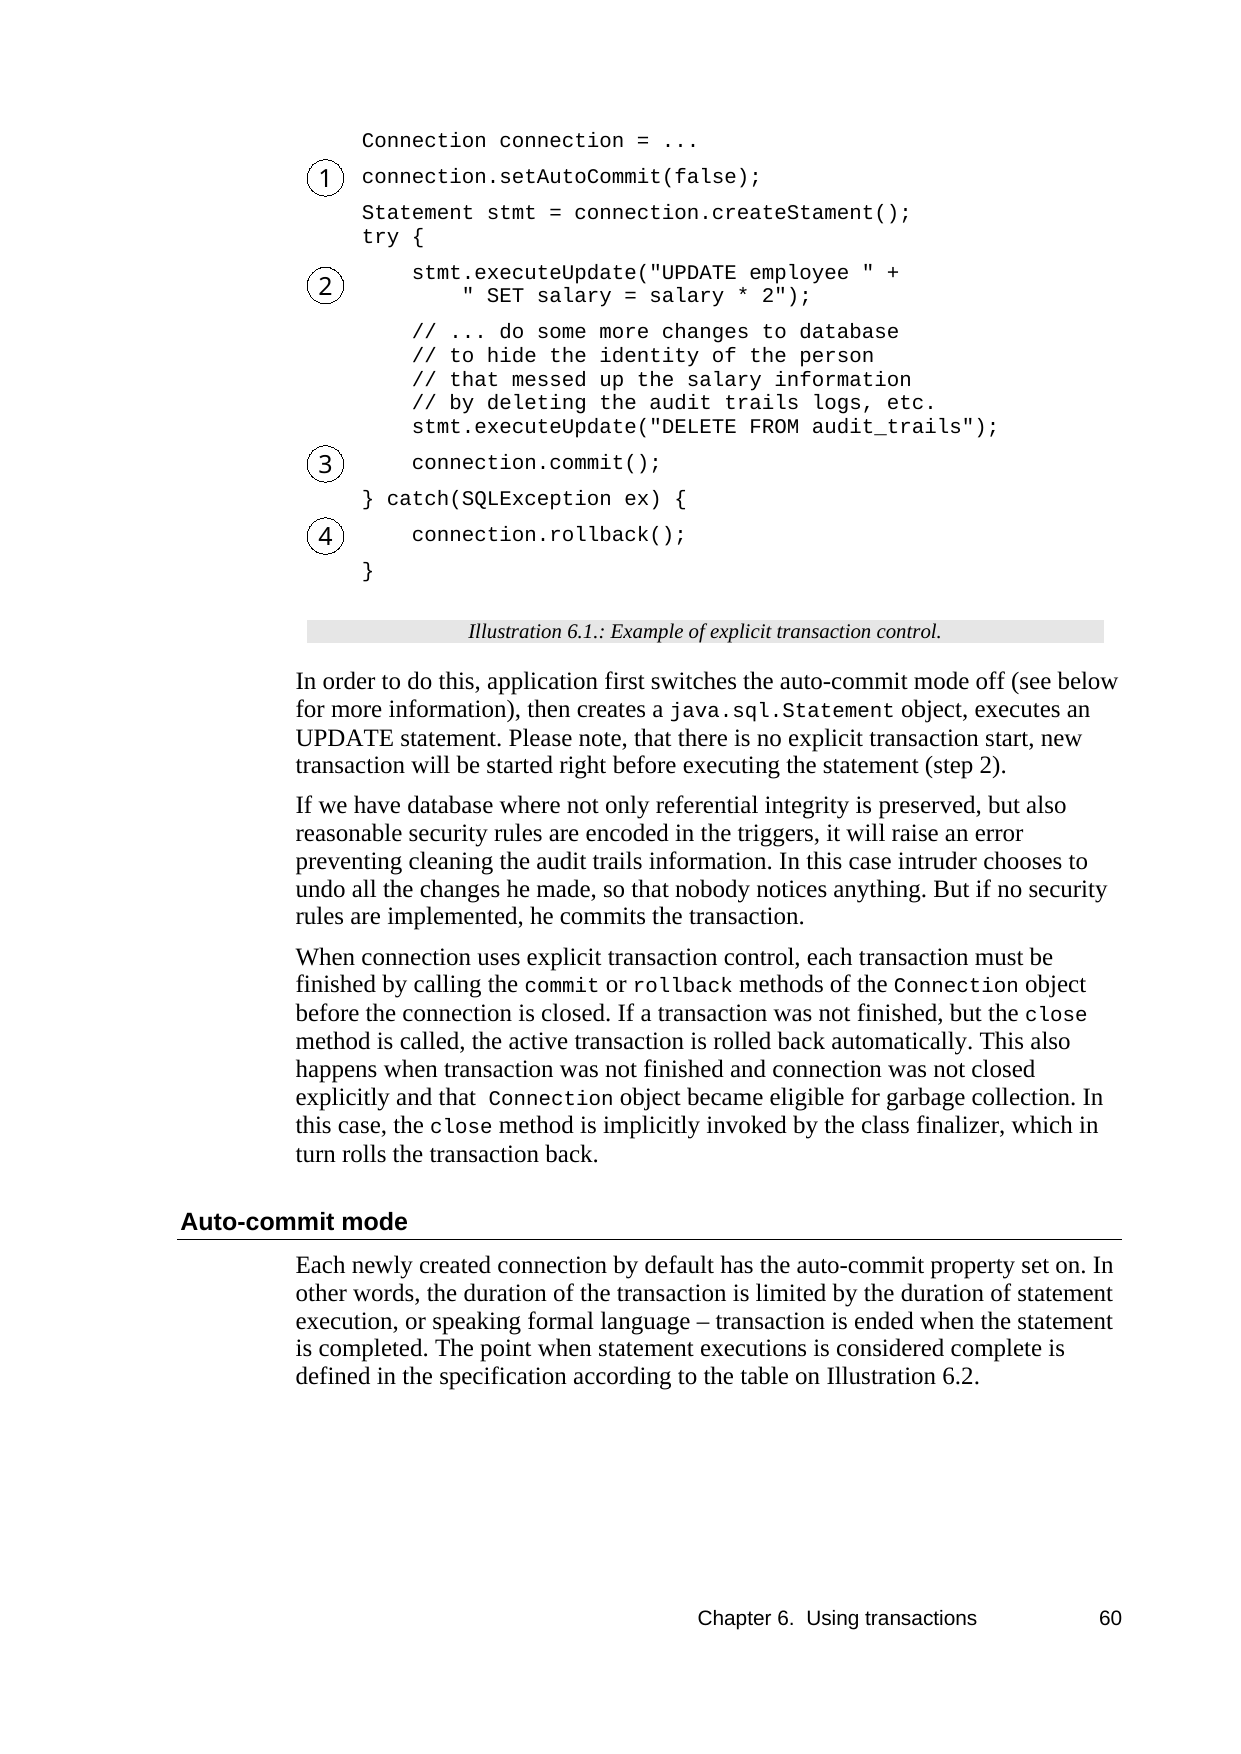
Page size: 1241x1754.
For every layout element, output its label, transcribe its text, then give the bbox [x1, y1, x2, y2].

text Connection connection = ... [337, 130, 1075, 154]
text stmt.executeUpdate("UPDATE employee " + " SET salary = salary * 2"); [337, 262, 1075, 309]
subtitle Auto-commit mode [177, 1205, 1122, 1239]
text // ... do some more changes to database // to hide the identity of the person // that messed up the salary information // by deleting the audit trails logs, etc. stmt.executeUpdate("DELETE FROM audit_trails"); [337, 321, 1075, 440]
text connection.rollback(); [337, 524, 1075, 548]
text When connection uses explicit transaction control, each transaction must be finished by calling the commit or rollback methods of the Connection object before the connection is closed. If a transaction was not finished, but the close method is called, the active transaction is rolled back automatically. This also happens when transaction was not finished and connection was not closed explicitly and that Connection object became eligible for garbage collection. In this case, the close method is implicitly invoked by the class finalizer, which in turn rolls the transaction back. [295, 943, 1122, 1168]
text In order to do this, application first switches the auto-commit mode off (see below for more information), then creates a java.sql.Statement object, executes an UPDATE statement. Please note, that there is no explicit transaction start, new transaction will be started right before executing the statement (step 2). [295, 667, 1122, 779]
text connection.commit(); [337, 452, 1075, 476]
text Statement stmt = connection.createStament(); try { [337, 202, 1075, 249]
text connection.setAutoCommit(false); [337, 166, 1075, 190]
text } catch(SQLException ex) { [337, 488, 1075, 512]
text } [337, 560, 1075, 584]
text Illustration 6.1.: Example of explicit transaction control. [307, 620, 1104, 643]
text If we have database where not only referential integrity is preserved, but also reasonable security rules are encoded in the triggers, it will raise an error preventing cleaning the audit trails information. In this case intruder chooses to undo all the changes he made, so that nobody notices anything. But if no security rules are implemented, he commits the transaction. [295, 792, 1122, 930]
text Each newly created connection by default has the auto-commit property set on. In other words, the duration of the transaction is limited by the duration of statement execution, or speaking formal language – transaction is ended when the statement is completed. The point when statement executions is considered complete is defined in the specification according to the table on Illustration 6.2. [295, 1251, 1122, 1390]
